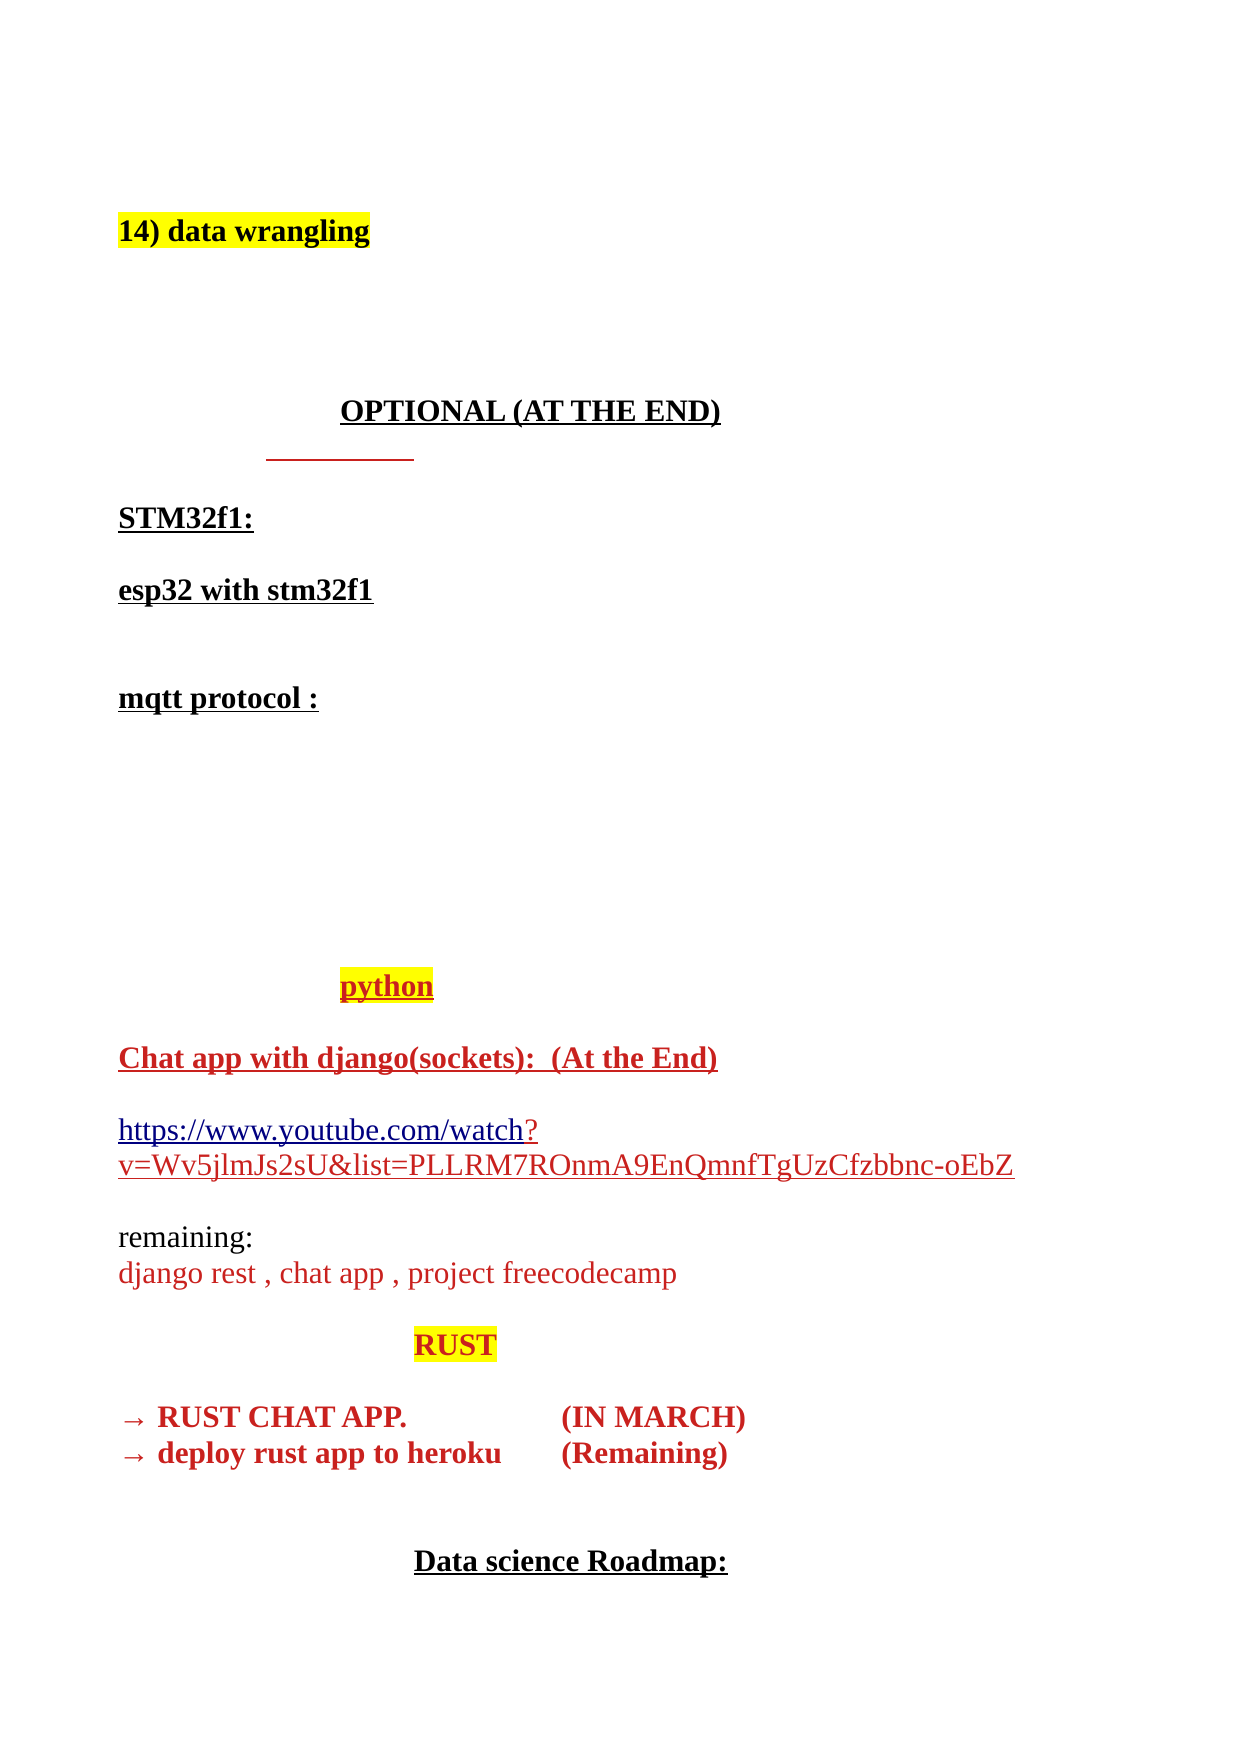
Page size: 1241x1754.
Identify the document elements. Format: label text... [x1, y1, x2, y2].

text OPTIONAL (AT THE END) [118, 392, 1122, 428]
text v=Wv5jlmJs2sU&list=PLLRM7ROnmA9EnQmnfTgUzCfzbbnc-oEbZ [118, 1147, 1122, 1183]
text remaining: [118, 1218, 1122, 1254]
text 14) data wrangling [118, 212, 1122, 248]
text Chat app with django(sockets): (At the End) [118, 1039, 1122, 1075]
text RUST [118, 1326, 1122, 1362]
text django rest , chat app , project freecodecamp [118, 1254, 1122, 1290]
text → RUST CHAT APP. (IN MARCH) [118, 1398, 1122, 1434]
text → deploy rust app to heroku (Remaining) [118, 1434, 1122, 1470]
text esp32 with stm32f1 [118, 572, 1122, 608]
text https://www.youtube.com/watch? [118, 1111, 1122, 1147]
text Data science Roadmap: [118, 1542, 1122, 1578]
text STM32f1: [118, 500, 1122, 536]
text mqtt protocol : [118, 679, 1122, 715]
text python [118, 967, 1122, 1003]
